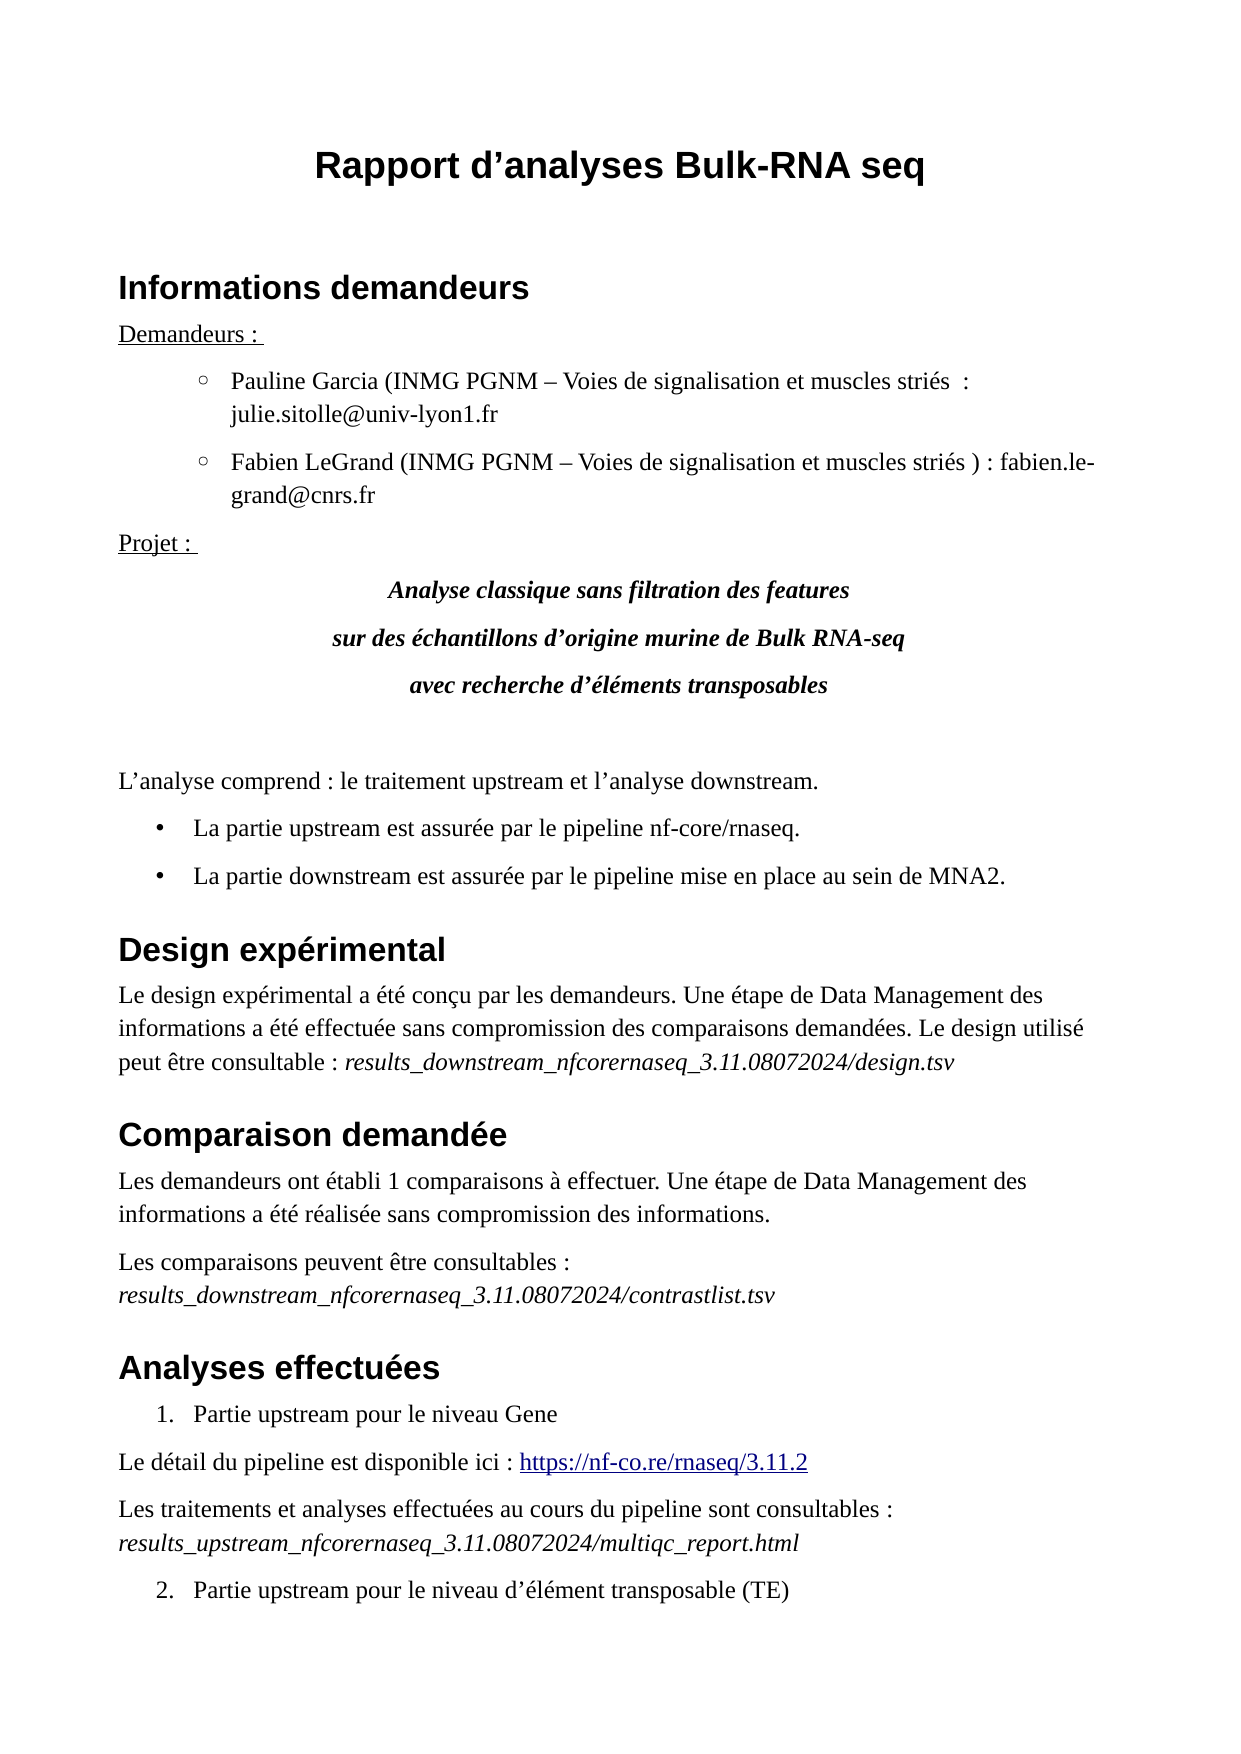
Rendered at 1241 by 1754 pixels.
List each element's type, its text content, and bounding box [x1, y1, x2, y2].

list La partie upstream est assurée par le pipeline nf-core/rnaseq. [156, 813, 1122, 842]
subtitle Comparaison demandée [118, 1115, 1122, 1154]
list Partie upstream pour le niveau d’élément transposable (TE) [156, 1575, 1122, 1604]
text L’analyse comprend : le traitement upstream et l’analyse downstream. [118, 766, 1122, 794]
text Les comparaisons peuvent être consultables : results_downstream_nfcorernaseq_3.11.08072024/contrastlist.tsv [118, 1247, 1122, 1308]
text Projet : [118, 528, 1122, 556]
text Analyse classique sans filtration des features [118, 575, 1122, 604]
subtitle Rapport d’analyses Bulk-RNA seq [118, 143, 1122, 187]
text Les traitements et analyses effectuées au cours du pipeline sont consultables : results_upstream_nfcorernaseq_3.11.08072024/multiqc_report.html [118, 1494, 1122, 1556]
list La partie downstream est assurée par le pipeline mise en place au sein de MNA2. [156, 861, 1122, 890]
text Le détail du pipeline est disponible ici : https://nf-co.re/rnaseq/3.11.2 [118, 1447, 1122, 1476]
text sur des échantillons d’origine murine de Bulk RNA-seq [118, 623, 1122, 652]
subtitle Analyses effectuées [118, 1348, 1122, 1387]
text Le design expérimental a été conçu par les demandeurs. Une étape de Data Management des informations a été effectuée sans compromission des comparaisons demandées. Le design utilisé peut être consultable : results_downstream_nfcorernaseq_3.11.08072024/design.tsv [118, 981, 1122, 1075]
subtitle Informations demandeurs [118, 268, 1122, 306]
text Demandeurs : [118, 319, 1122, 348]
list Pauline Garcia (INMG PGNM – Voies de signalisation et muscles striés : julie.sitolle@univ-lyon1.fr [193, 366, 1122, 428]
subtitle Design expérimental [118, 929, 1122, 968]
text avec recherche d’éléments transposables [118, 671, 1122, 699]
list Fabien LeGrand (INMG PGNM – Voies de signalisation et muscles striés ) : fabien.le-grand@cnrs.fr [193, 447, 1122, 509]
list Partie upstream pour le niveau Gene [156, 1399, 1122, 1428]
text Les demandeurs ont établi 1 comparaisons à effectuer. Une étape de Data Management des informations a été réalisée sans compromission des informations. [118, 1166, 1122, 1228]
